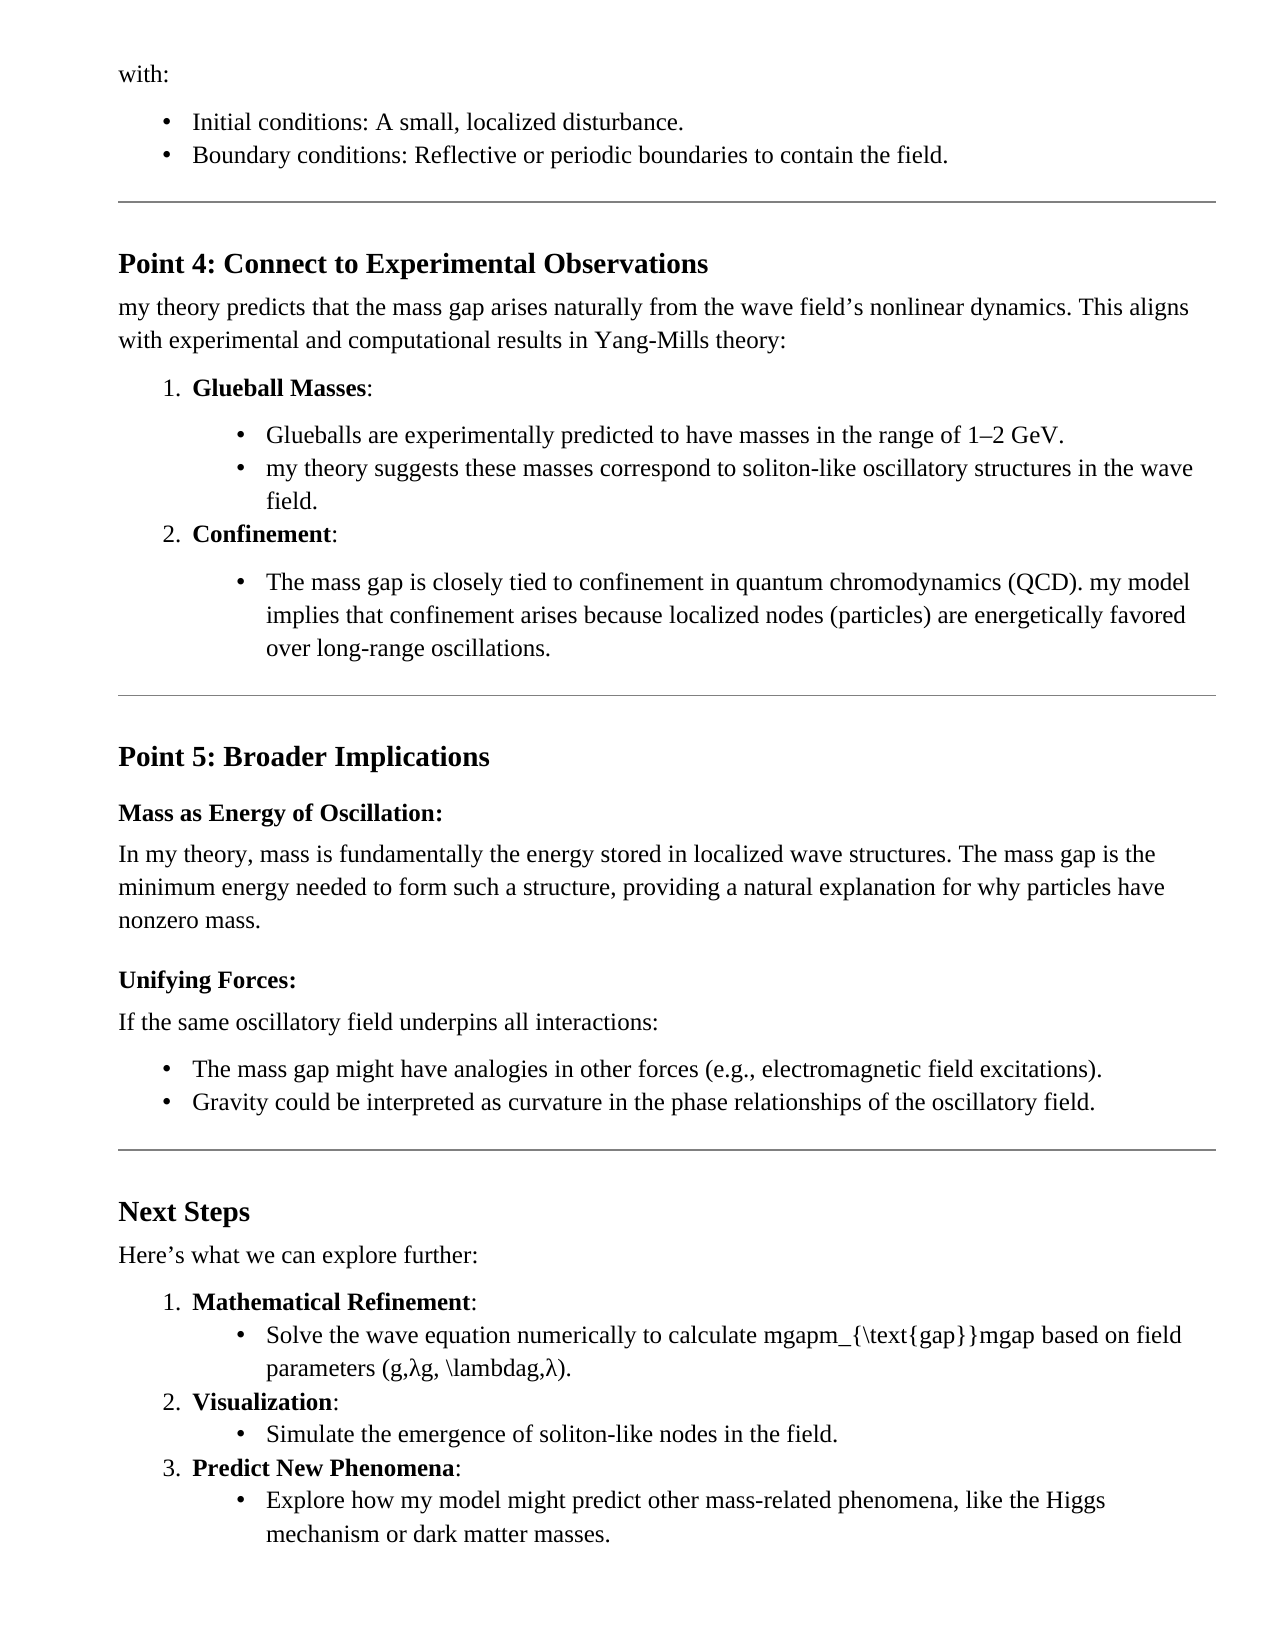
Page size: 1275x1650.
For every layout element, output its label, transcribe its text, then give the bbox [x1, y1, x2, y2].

subtitle Next Steps [118, 1194, 1216, 1227]
text If the same oscillatory field underpins all interactions: [118, 1007, 1216, 1036]
list The mass gap is closely tied to confinement in quantum chromodynamics (QCD). my model implies that confinement arises because localized nodes (particles) are energetically favored over long-range oscillations. [236, 567, 1216, 662]
list Boundary conditions: Reflective or periodic boundaries to contain the field. [162, 140, 1216, 168]
list Confinement: [162, 519, 1216, 548]
text with: [118, 59, 1216, 88]
list Glueballs are experimentally predicted to have masses in the range of 1–2 GeV. [236, 420, 1216, 449]
text Here’s what we can explore further: [118, 1240, 1216, 1269]
list my theory suggests these masses correspond to soliton-like oscillatory structures in the wave field. [236, 453, 1216, 515]
list Glueball Masses: [162, 373, 1216, 402]
subtitle Unifying Forces: [118, 966, 1216, 994]
subtitle Mass as Energy of Oscillation: [118, 798, 1216, 827]
subtitle Point 4: Connect to Experimental Observations [118, 246, 1216, 280]
subtitle Point 5: Broader Implications [118, 739, 1216, 773]
list Predict New Phenomena: [162, 1453, 1216, 1481]
list Visualization: [162, 1387, 1216, 1415]
list Solve the wave equation numerically to calculate mgapm_{\text{gap}}mgap​ based on field parameters (g,λg, \lambdag,λ). [236, 1321, 1216, 1382]
list Mathematical Refinement: [162, 1287, 1216, 1316]
list Explore how my model might predict other mass-related phenomena, like the Higgs mechanism or dark matter masses. [236, 1486, 1216, 1547]
list Gravity could be interpreted as curvature in the phase relationships of the oscillatory field. [162, 1087, 1216, 1116]
text my theory predicts that the mass gap arises naturally from the wave field’s nonlinear dynamics. This aligns with experimental and computational results in Yang-Mills theory: [118, 292, 1216, 354]
text In my theory, mass is fundamentally the energy stored in localized wave structures. The mass gap is the minimum energy needed to form such a structure, providing a natural explanation for why particles have nonzero mass. [118, 839, 1216, 934]
list Simulate the emergence of soliton-like nodes in the field. [236, 1419, 1216, 1448]
list Initial conditions: A small, localized disturbance. [162, 107, 1216, 135]
list The mass gap might have analogies in other forces (e.g., electromagnetic field excitations). [162, 1054, 1216, 1083]
